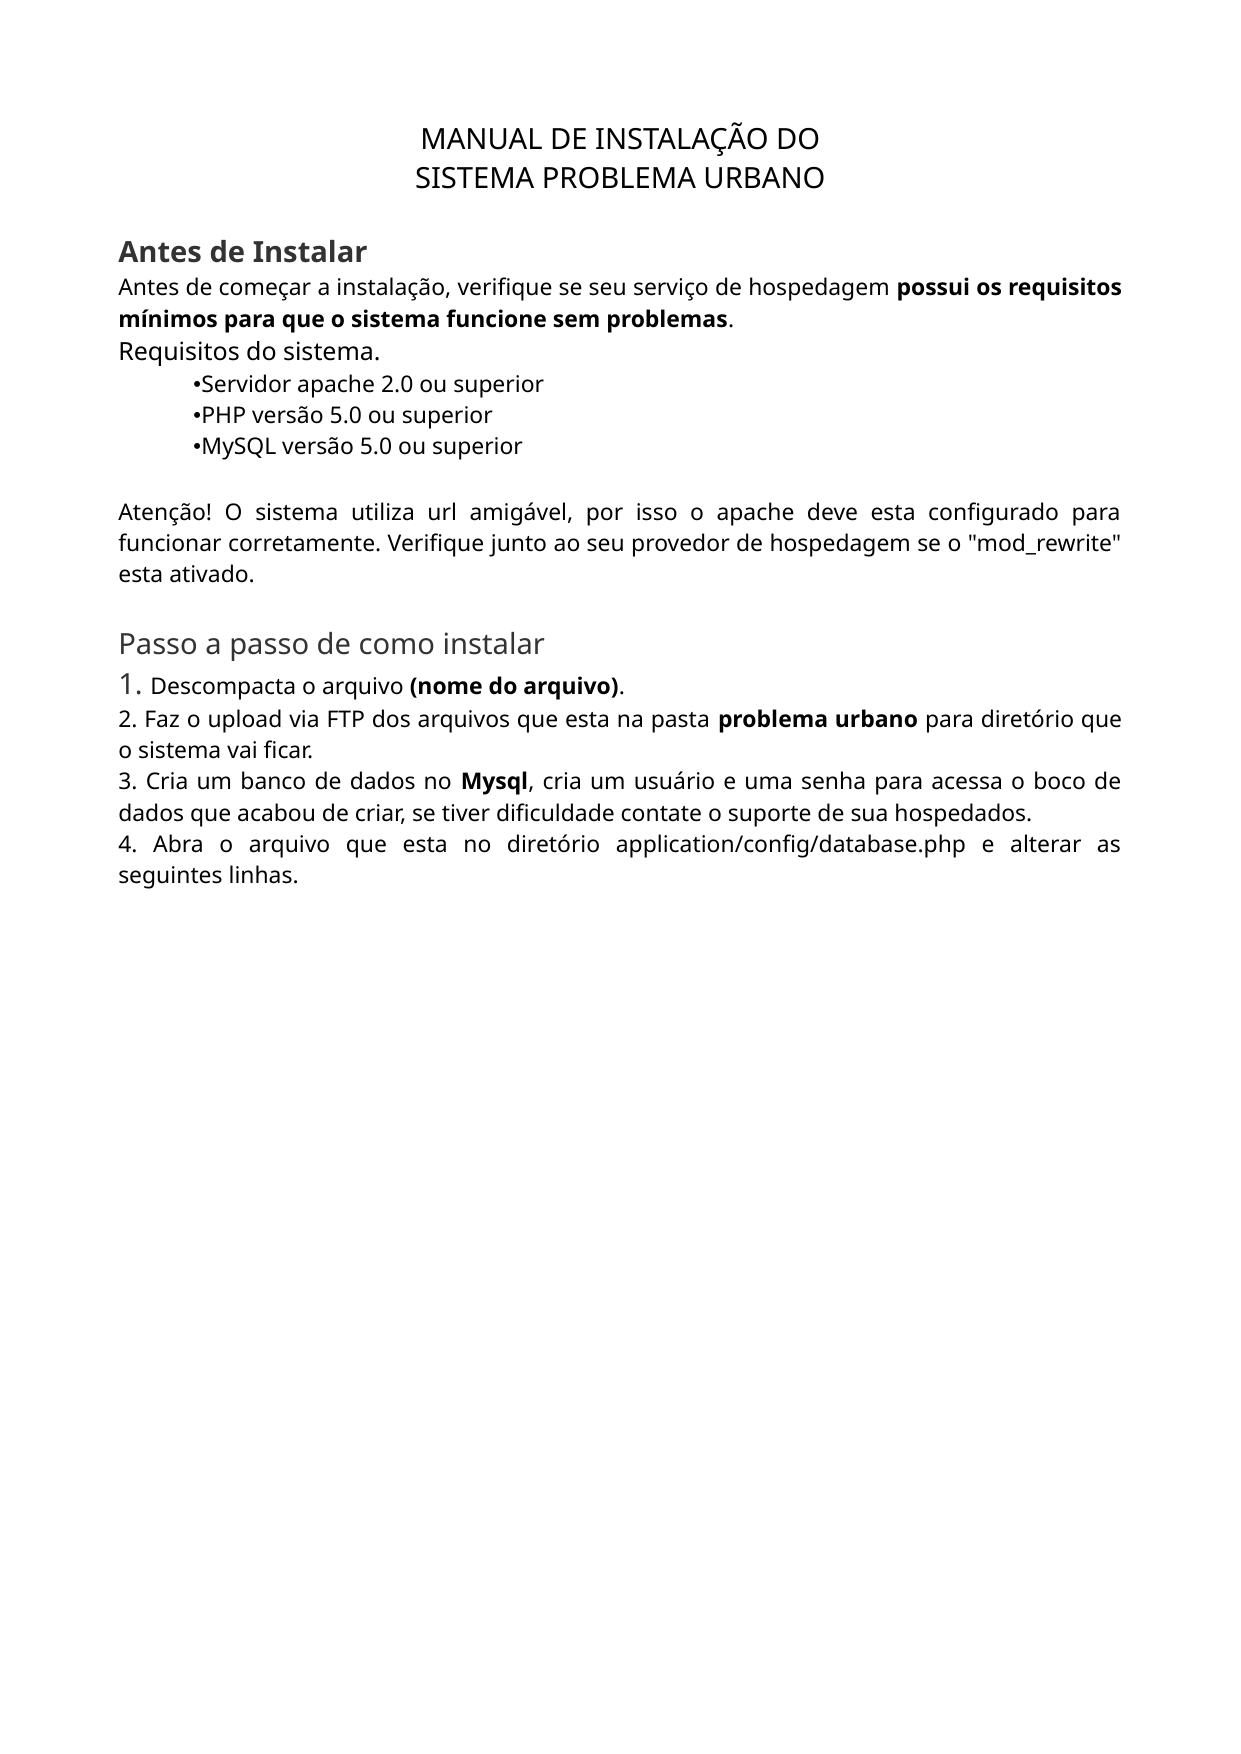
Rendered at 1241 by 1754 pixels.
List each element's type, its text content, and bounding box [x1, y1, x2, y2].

list MySQL versão 5.0 ou superior [193, 430, 1122, 462]
list 2. Faz o upload via FTP dos arquivos que esta na pasta problema urbano para diretório que o sistema vai ficar. [118, 703, 1122, 765]
list Servidor apache 2.0 ou superior [193, 368, 1122, 399]
text Requisitos do sistema. [118, 334, 1122, 368]
list 4. Abra o arquivo que esta no diretório application/config/database.php e alterar as seguintes linhas. [118, 828, 1122, 890]
text Antes de começar a instalação, verifique se seu serviço de hospedagem possui os requisitos mínimos para que o sistema funcione sem problemas. [118, 271, 1122, 334]
text 1. Descompacta o arquivo (nome do arquivo). [118, 663, 1122, 703]
list 3. Cria um banco de dados no Mysql, cria um usuário e uma senha para acessa o boco de dados que acabou de criar, se tiver dificuldade contate o suporte de sua hospedados. [118, 765, 1122, 828]
list PHP versão 5.0 ou superior [193, 399, 1122, 430]
text SISTEMA PROBLEMA URBANO [118, 158, 1122, 197]
text MANUAL DE INSTALAÇÃO DO [118, 118, 1122, 158]
text Atenção! O sistema utiliza url amigável, por isso o apache deve esta configurado para funcionar corretamente. Verifique junto ao seu provedor de hospedagem se o "mod_rewrite" esta ativado. [118, 496, 1122, 589]
text Passo a passo de como instalar [118, 623, 1122, 663]
text Antes de Instalar [118, 232, 1122, 271]
